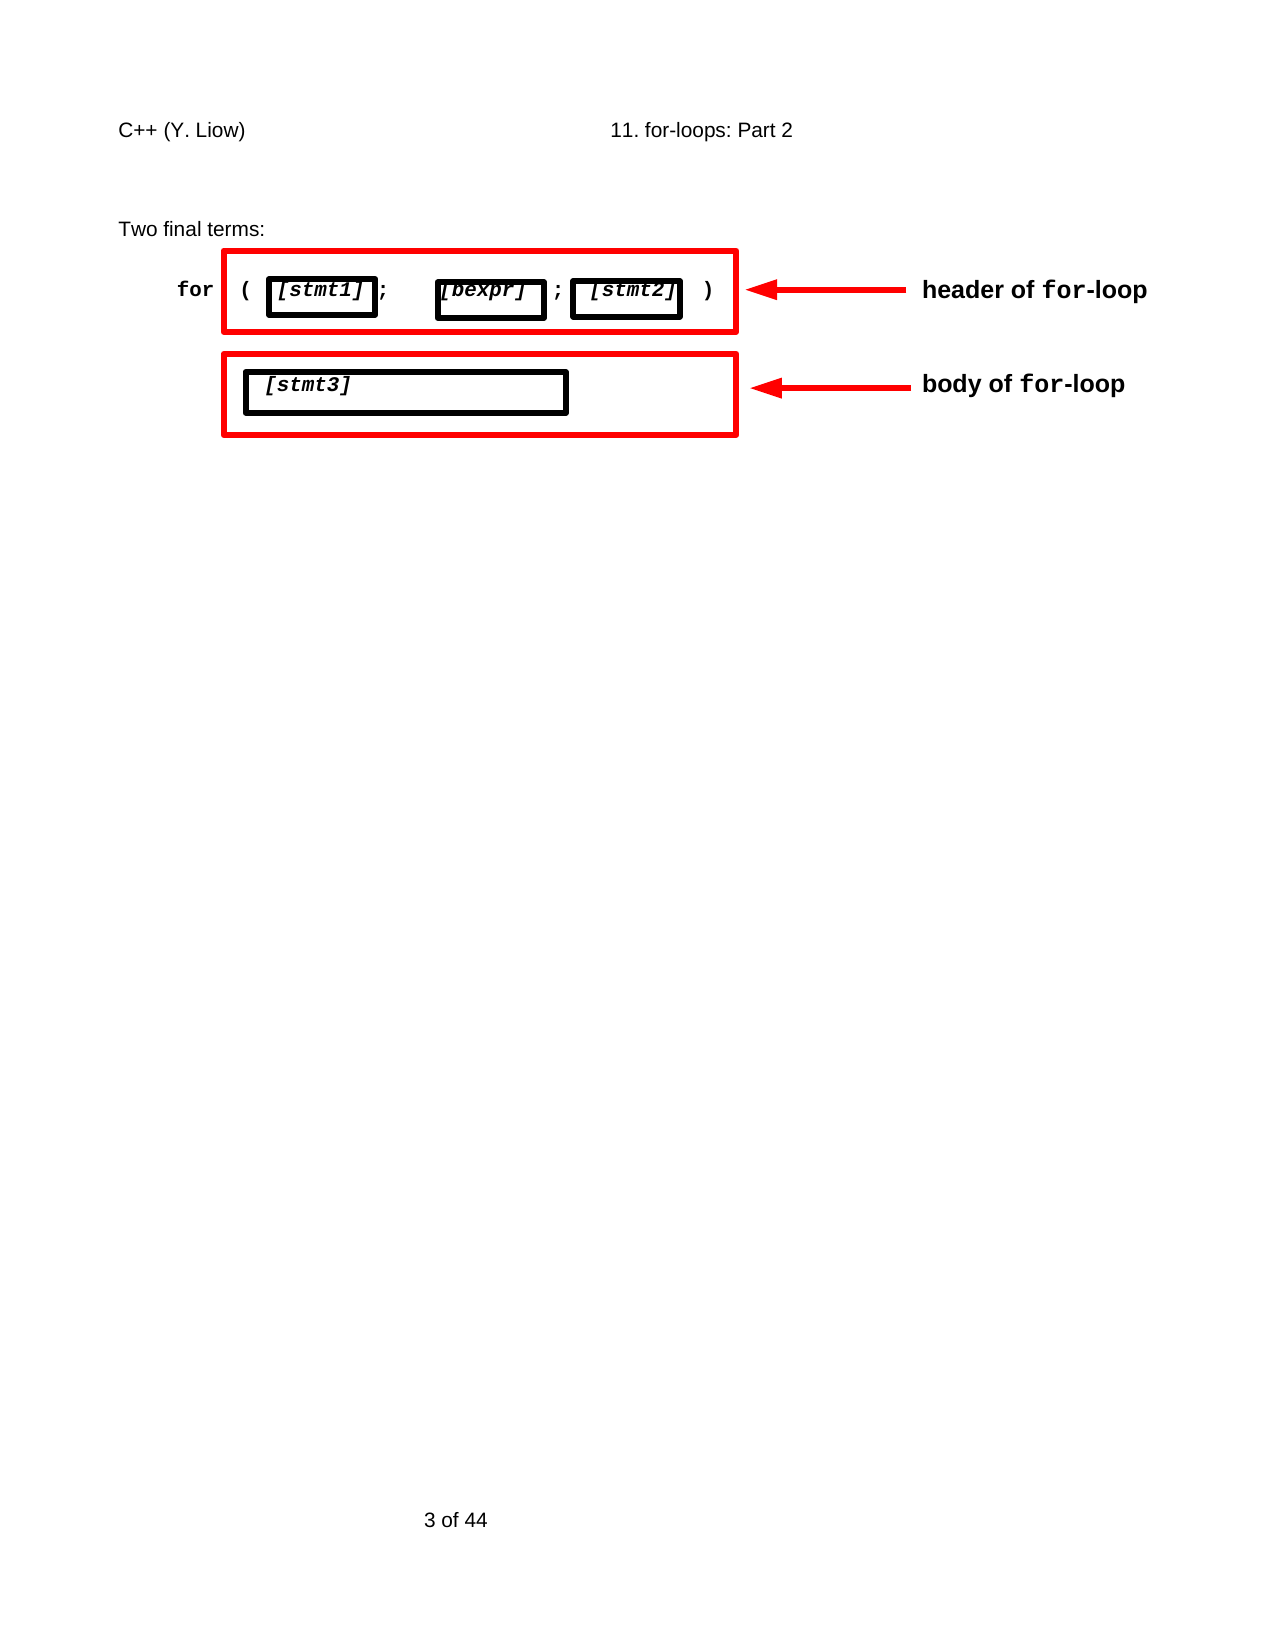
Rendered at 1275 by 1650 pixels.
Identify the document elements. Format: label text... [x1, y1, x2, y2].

text Two final terms: [118, 217, 793, 241]
